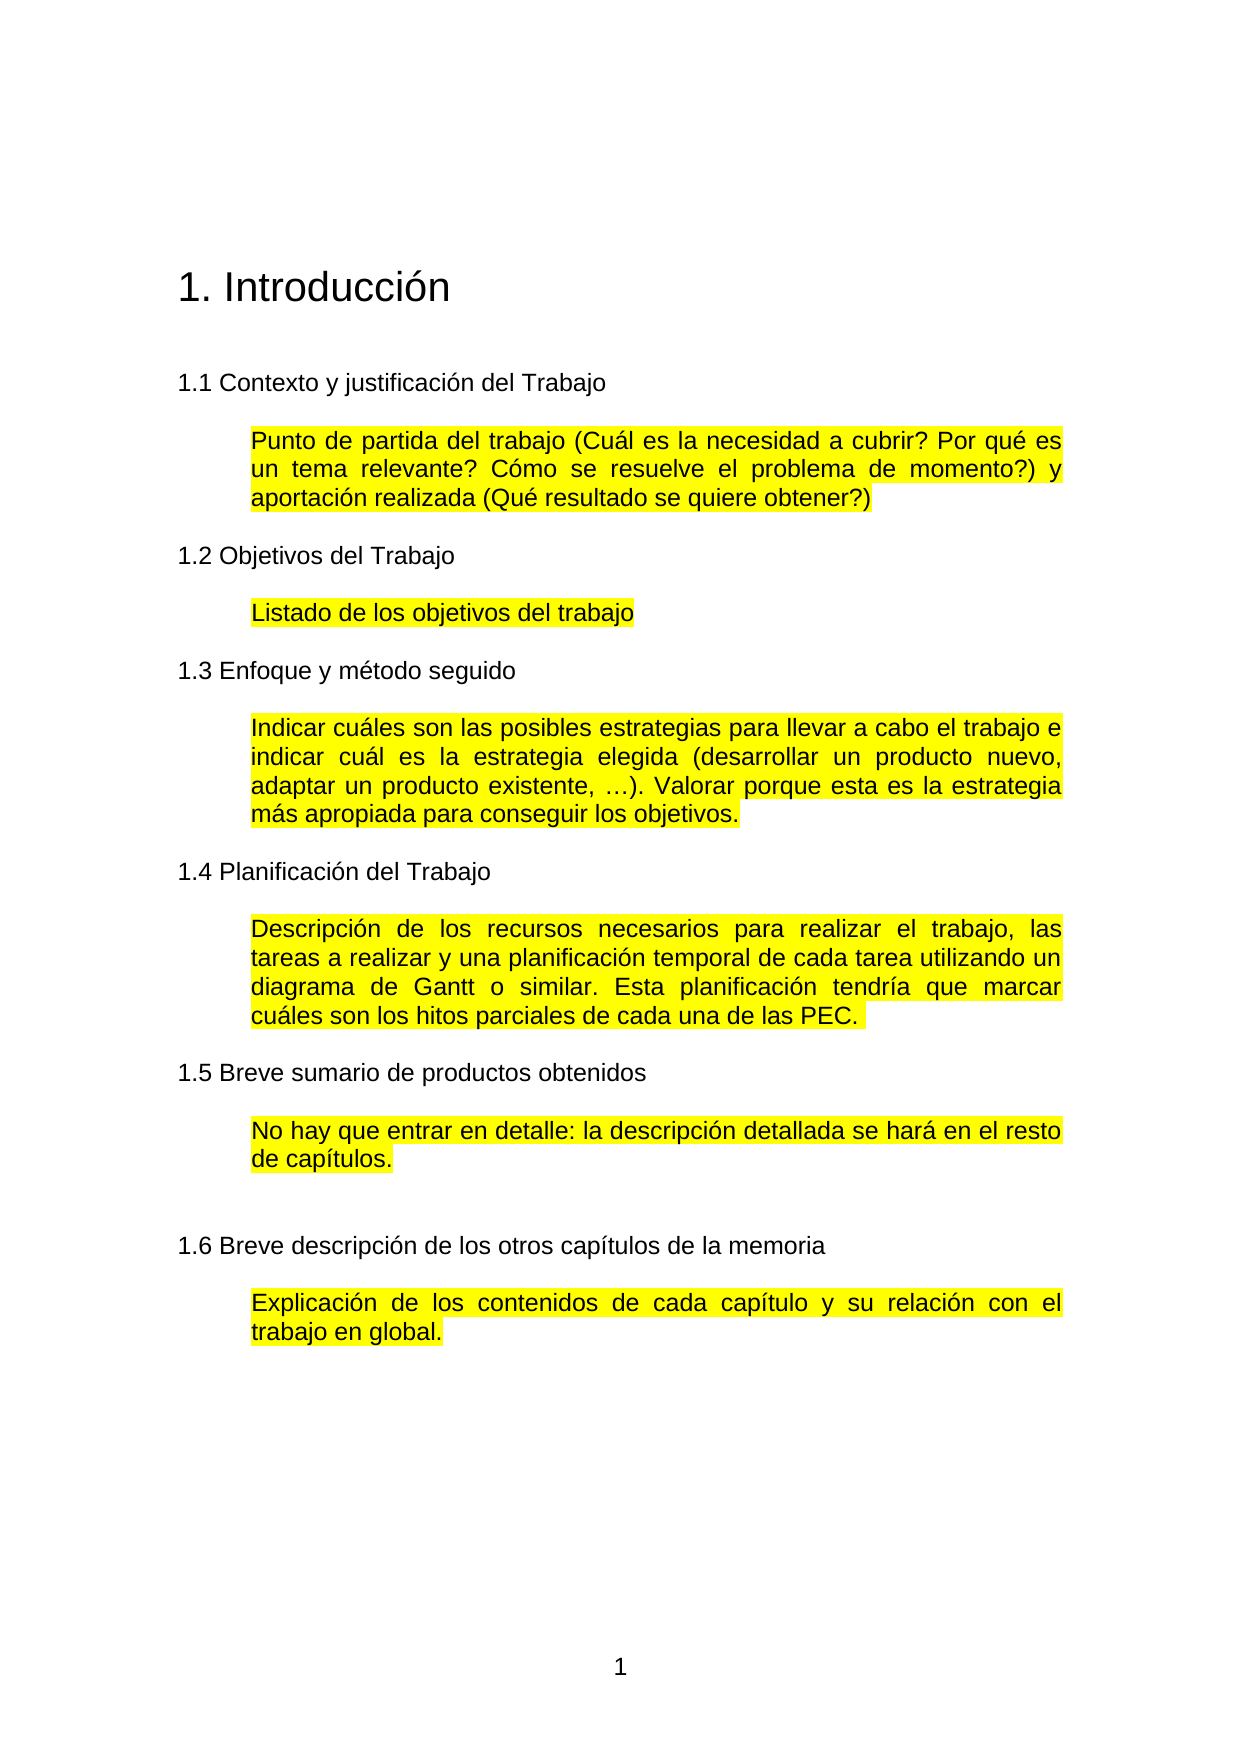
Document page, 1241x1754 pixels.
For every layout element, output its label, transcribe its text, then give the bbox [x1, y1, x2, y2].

text Explicación de los contenidos de cada capítulo y su relación con el trabajo en global. [251, 1288, 1063, 1346]
text Indicar cuáles son las posibles estrategias para llevar a cabo el trabajo e indicar cuál es la estrategia elegida (desarrollar un producto nuevo, adaptar un producto existente, …). Valorar porque esta es la estrategia más apropiada para conseguir los objetivos. [251, 713, 1063, 828]
text Punto de partida del trabajo (Cuál es la necesidad a cubrir? Por qué es un tema relevante? Cómo se resuelve el problema de momento?) y aportación realizada (Qué resultado se quiere obtener?) [251, 426, 1063, 512]
subtitle 1. Introducción [177, 263, 1063, 311]
subtitle 1.3 Enfoque y método seguido [177, 656, 1063, 684]
subtitle 1.2 Objetivos del Trabajo [177, 541, 1063, 569]
subtitle 1.5 Breve sumario de productos obtenidos [177, 1058, 1063, 1087]
text No hay que entrar en detalle: la descripción detallada se hará en el resto de capítulos. [251, 1116, 1063, 1173]
subtitle 1.1 Contexto y justificación del Trabajo [177, 368, 1063, 397]
text Listado de los objetivos del trabajo [177, 598, 1063, 627]
subtitle 1.6 Breve descripción de los otros capítulos de la memoria [177, 1231, 1063, 1259]
subtitle 1.4 Planificación del Trabajo [177, 857, 1063, 886]
text Descripción de los recursos necesarios para realizar el trabajo, las tareas a realizar y una planificación temporal de cada tarea utilizando un diagrama de Gantt o similar. Esta planificación tendría que marcar cuáles son los hitos parciales de cada una de las PEC. [251, 914, 1063, 1029]
